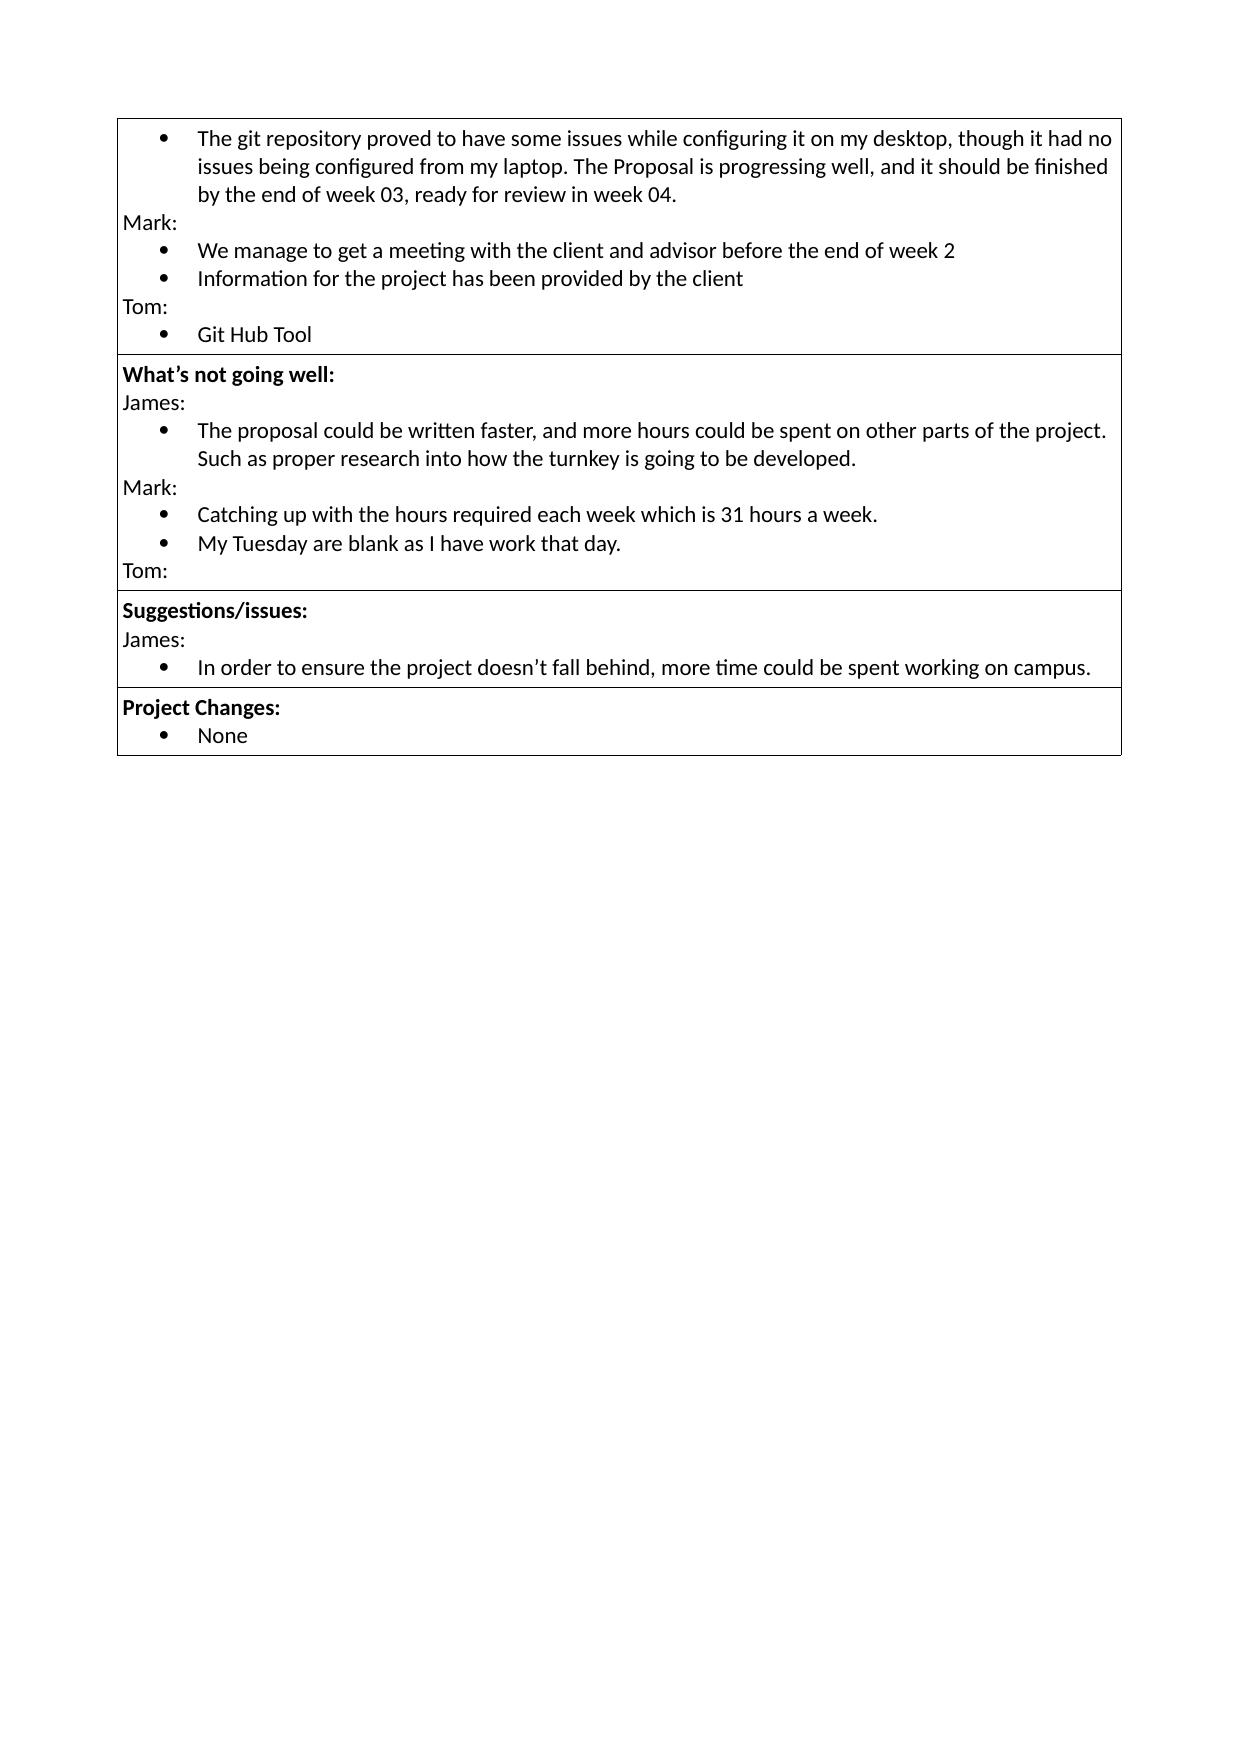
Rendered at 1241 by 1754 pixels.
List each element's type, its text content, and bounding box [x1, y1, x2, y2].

table_cell What’s going well: James: The git repository proved to have some issues while configuring it on my desktop, though it had no issues being configured from my laptop. The Proposal is progressing well, and it should be finished by the end of week 03, ready for review in week 04. Mark: We manage to get a meeting with the client and advisor before the end of week 2 Information for the project has been provided by the client Tom: Git Hub Tool [118, 119, 1121, 354]
table_cell Project Changes: None [118, 688, 1121, 754]
table_cell What’s not going well: James: The proposal could be written faster, and more hours could be spent on other parts of the project. Such as proper research into how the turnkey is going to be developed. Mark: Catching up with the hours required each week which is 31 hours a week. My Tuesday are blank as I have work that day. Tom: [118, 355, 1121, 590]
table_cell Suggestions/issues: James: In order to ensure the project doesn’t fall behind, more time could be spent working on campus. [118, 591, 1121, 686]
